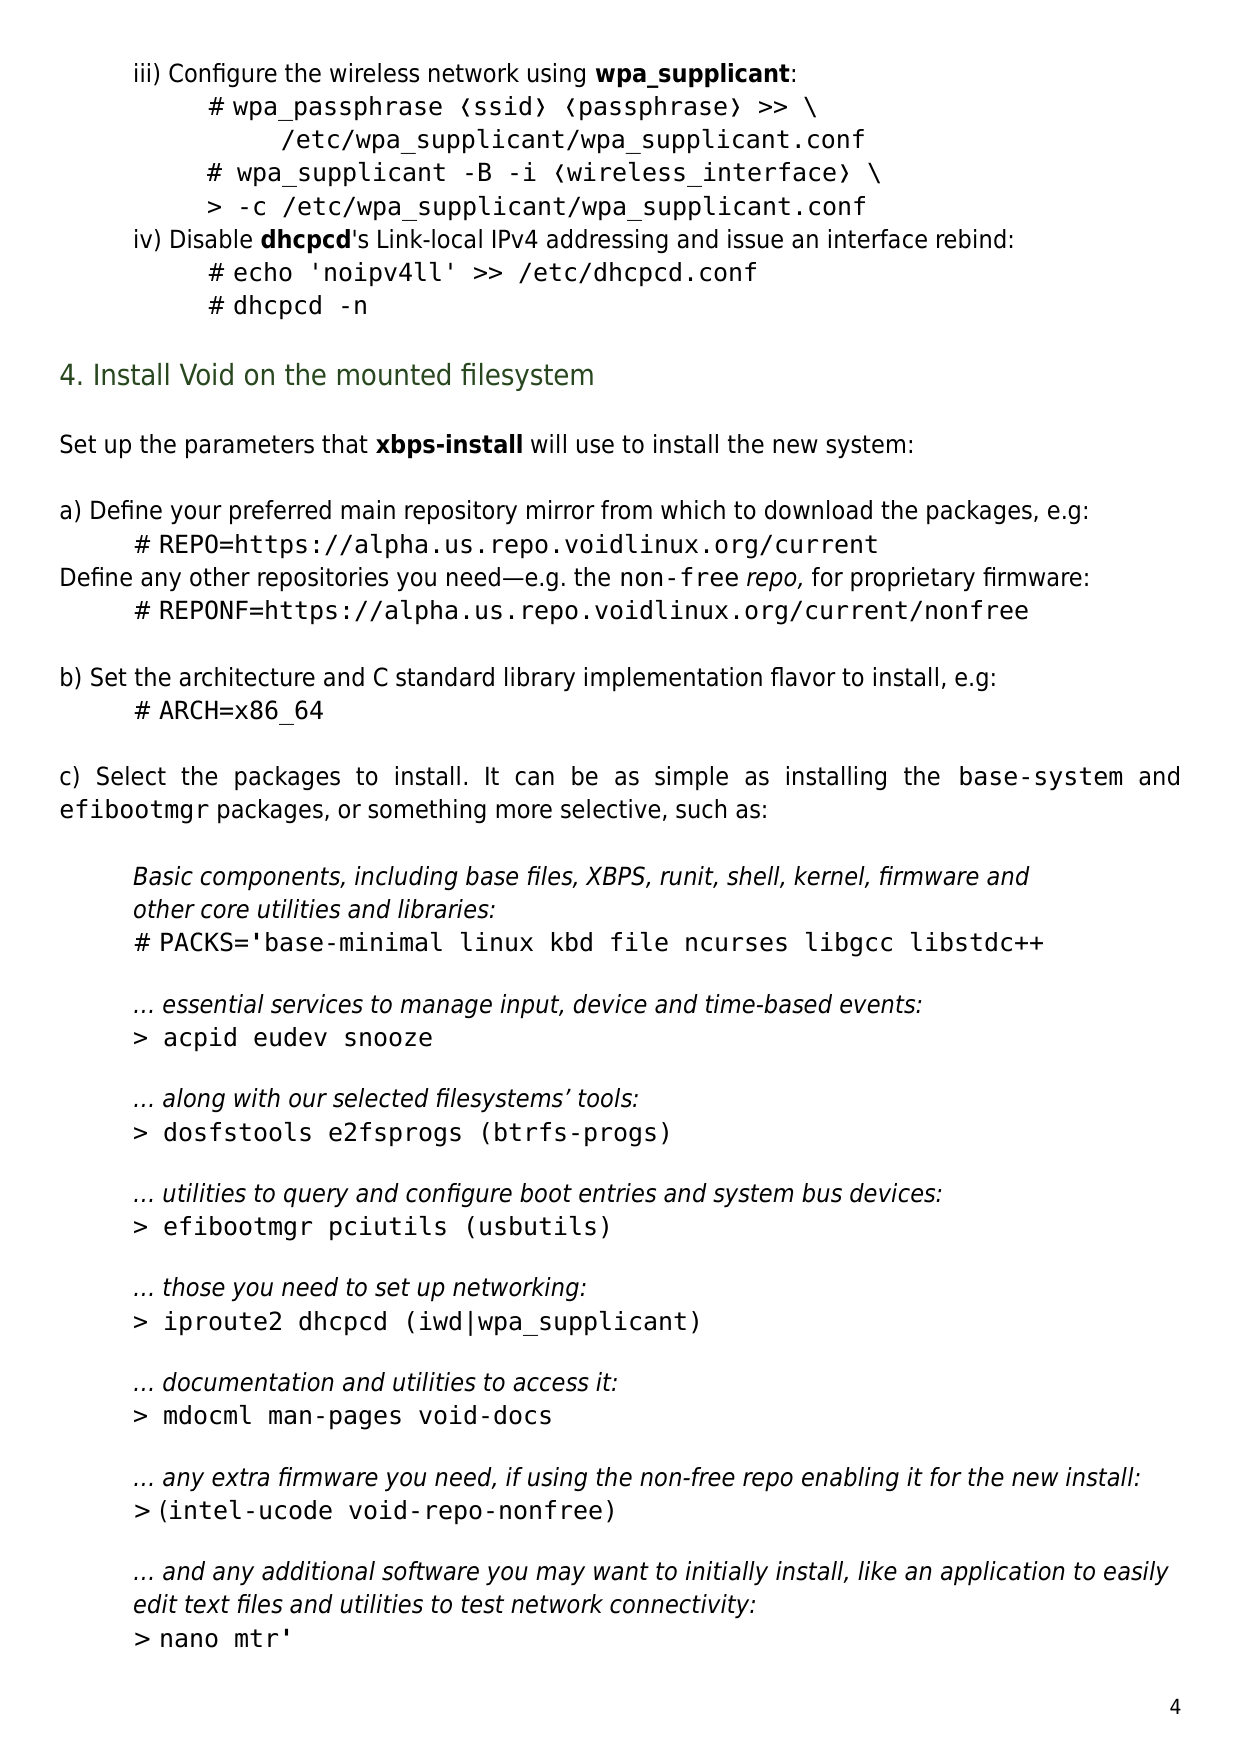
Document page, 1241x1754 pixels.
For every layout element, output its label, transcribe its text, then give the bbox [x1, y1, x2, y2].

text # ARCH=x86_64 [59, 696, 1181, 725]
text iv) Disable dhcpcd's Link-local IPv4 addressing and issue an interface rebind: [59, 225, 1181, 254]
text # wpa_passphrase ❬ssid❭ ❬passphrase❭ >> \ [59, 92, 1181, 121]
text … utilities to query and configure boot entries and system bus devices: [59, 1179, 1181, 1208]
text > (intel-ucode void-repo-nonfree) [59, 1496, 1181, 1525]
text # echo 'noipv4ll' >> /etc/dhcpcd.conf [59, 258, 1181, 287]
text … and any additional software you may want to initially install, like an application to easily [59, 1558, 1181, 1587]
text Basic components, including base files, XBPS, runit, shell, kernel, firmware and [59, 862, 1181, 891]
text other core utilities and libraries: [59, 896, 1181, 924]
text … those you need to set up networking: [59, 1274, 1181, 1303]
text > -c /etc/wpa_supplicant/wpa_supplicant.conf [59, 192, 1181, 221]
text # PACKS='base-minimal linux kbd file ncurses libgcc libstdc++ [59, 929, 1181, 958]
text … essential services to manage input, device and time-based events: [59, 990, 1181, 1019]
text > nano mtr' [59, 1624, 1181, 1653]
text > iproute2 dhcpcd (iwd|wpa_supplicant) [59, 1307, 1181, 1336]
text > mdocml man-pages void-docs [59, 1402, 1181, 1431]
text c) Select the packages to install. It can be as simple as installing the base-system and efibootmgr packages, or something more selective, such as: [59, 763, 1181, 825]
text a) Define your preferred main repository mirror from which to download the packages, e.g: [59, 497, 1181, 526]
text … along with our selected filesystems’ tools: [59, 1085, 1181, 1114]
text > dosfstools e2fsprogs (btrfs-progs) [59, 1118, 1181, 1147]
text … documentation and utilities to access it: [59, 1368, 1181, 1397]
text edit text files and utilities to test network connectivity: [59, 1591, 1181, 1620]
text # dhcpcd -n [59, 292, 1181, 321]
text /etc/wpa_supplicant/wpa_supplicant.conf [59, 126, 1181, 154]
text > efibootmgr pciutils (usbutils) [59, 1212, 1181, 1241]
text iii) Configure the wireless network using wpa_supplicant: [59, 59, 1181, 88]
text Define any other repositories you need—e.g. the non-free repo, for proprietary firmware: [59, 563, 1181, 592]
text … any extra firmware you need, if using the non-free repo enabling it for the new install: [59, 1463, 1181, 1492]
text Set up the parameters that xbps-install will use to install the new system: [59, 430, 1181, 459]
text # REPO=https://alpha.us.repo.voidlinux.org/current [59, 530, 1181, 559]
subtitle 4. Install Void on the mounted filesystem [59, 358, 1181, 392]
text > acpid eudev snooze [59, 1023, 1181, 1052]
text # wpa_supplicant -B -i ❬wireless_interface❭ \ [59, 159, 1181, 188]
text # REPONF=https://alpha.us.repo.voidlinux.org/current/nonfree [59, 596, 1181, 625]
text b) Set the architecture and C standard library implementation flavor to install, e.g: [59, 663, 1181, 692]
